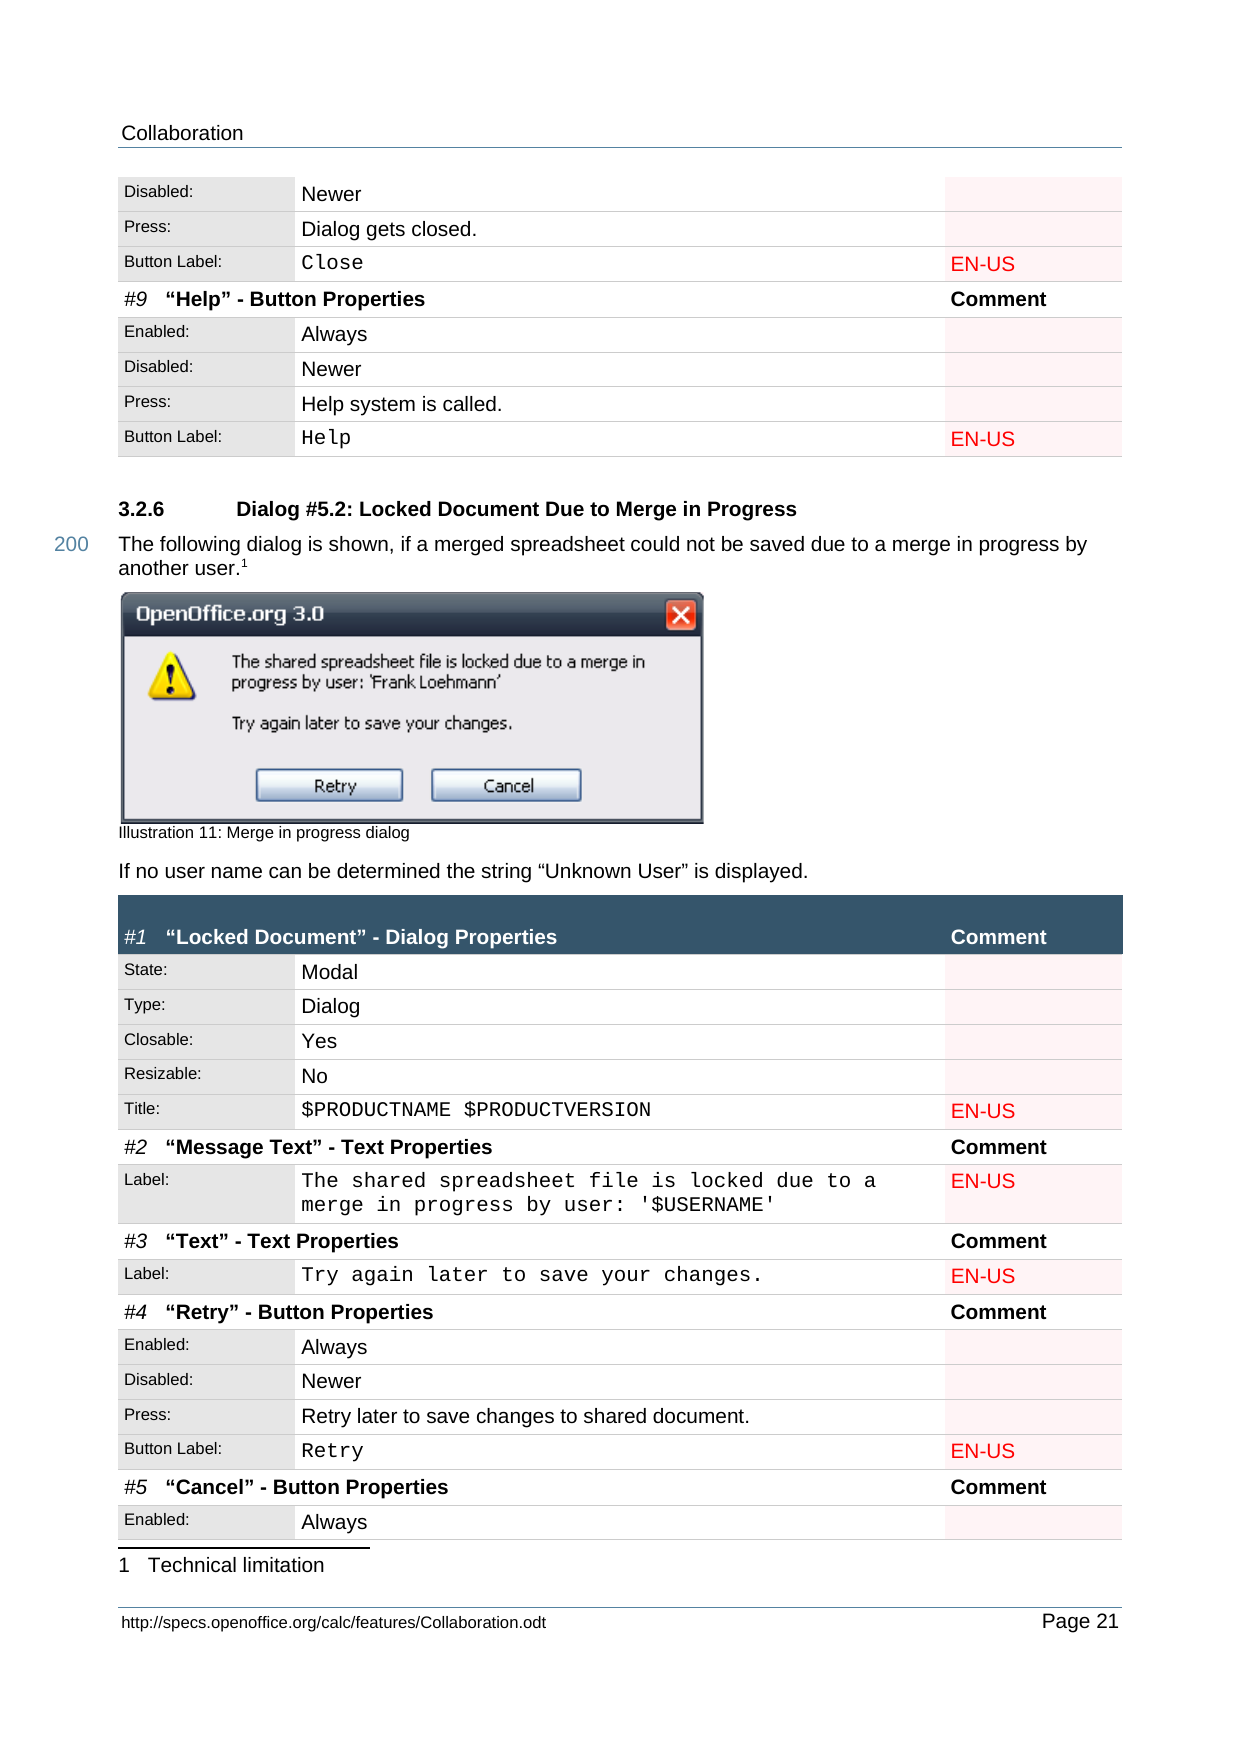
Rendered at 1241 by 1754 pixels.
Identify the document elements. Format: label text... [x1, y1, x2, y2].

table_cell Enabled: [118, 1330, 295, 1364]
table_cell Disabled: [118, 177, 295, 211]
subtitle Dialog #5.2: Locked Document Due to Merge in Progress [118, 498, 1122, 521]
table_cell [945, 212, 1122, 246]
table_cell EN-US [945, 1165, 1122, 1223]
table_cell Try again later to save your changes. [295, 1260, 945, 1294]
table_cell Always [295, 1506, 945, 1539]
picture [120, 592, 704, 824]
table_cell Enabled: [118, 1506, 295, 1539]
table_header “Message Text” - Text Properties [118, 1130, 945, 1164]
table_cell Type: [118, 990, 295, 1024]
text Illustration 11: Merge in progress dialog [118, 604, 706, 842]
table_header “Help” - Button Properties [118, 282, 945, 317]
table_header Comment [945, 1295, 1122, 1329]
table_cell Help [295, 422, 945, 456]
text Technical limitation [118, 1554, 1122, 1577]
table_cell Press: [118, 387, 295, 421]
table_cell Enabled: [118, 318, 295, 352]
table_header Comment [945, 1224, 1122, 1259]
table_cell [945, 353, 1122, 386]
table_cell Label: [118, 1165, 295, 1223]
table_cell Modal [295, 955, 945, 989]
table_cell Close [295, 247, 945, 281]
table_cell Dialog [295, 990, 945, 1024]
table_cell Press: [118, 1400, 295, 1434]
table_cell Label: [118, 1260, 295, 1294]
table_header “Text” - Text Properties [118, 1224, 945, 1259]
table_header “Cancel” - Button Properties [118, 1470, 945, 1504]
table_cell Retry later to save changes to shared document. [295, 1400, 945, 1434]
table_cell Resizable: [118, 1060, 295, 1094]
table_cell [945, 1365, 1122, 1399]
text The following dialog is shown, if a merged spreadsheet could not be saved due to a merge in progress by another user. [118, 533, 1122, 579]
table_cell [945, 1025, 1122, 1059]
table_header Comment [946, 896, 1122, 954]
text If no user name can be determined the string “Unknown User” is displayed. [118, 859, 1122, 883]
table_cell Closable: [118, 1025, 295, 1059]
table_cell [945, 955, 1122, 989]
table_cell Yes [295, 1025, 945, 1059]
table_header Comment [945, 282, 1122, 317]
table_cell State: [118, 955, 295, 989]
table_cell Help system is called. [295, 387, 945, 421]
table_cell Button Label: [118, 1435, 295, 1469]
table_cell Dialog gets closed. [295, 212, 945, 246]
table_cell [945, 387, 1122, 421]
table_cell [945, 177, 1122, 211]
table_cell EN-US [945, 1260, 1122, 1294]
table_cell Button Label: [118, 422, 295, 456]
table_header Comment [945, 1130, 1122, 1164]
table_cell No [295, 1060, 945, 1094]
table_cell [945, 990, 1122, 1024]
table_cell Newer [295, 353, 945, 386]
table_cell Disabled: [118, 1365, 295, 1399]
table_cell EN-US [945, 1435, 1122, 1469]
table_cell Press: [118, 212, 295, 246]
table_cell Always [295, 1330, 945, 1364]
table_cell [945, 1400, 1122, 1434]
table_cell Newer [295, 177, 945, 211]
table_cell [945, 1060, 1122, 1094]
table_cell Disabled: [118, 353, 295, 386]
table_header “Locked Document” - Dialog Properties [119, 896, 945, 954]
table_cell Always [295, 318, 945, 352]
table_header Comment [945, 1470, 1122, 1504]
table_header “Retry” - Button Properties [118, 1295, 945, 1329]
table_cell EN-US [945, 1095, 1122, 1129]
table_cell Button Label: [118, 247, 295, 281]
table_cell $PRODUCTNAME $PRODUCTVERSION [295, 1095, 945, 1129]
table_cell [945, 318, 1122, 352]
table_cell [945, 1506, 1122, 1539]
table_cell Retry [295, 1435, 945, 1469]
table_cell The shared spreadsheet file is locked due to a merge in progress by user: '$USERNAME' [295, 1165, 945, 1223]
table_cell [945, 1330, 1122, 1364]
table_cell EN-US [945, 422, 1122, 456]
table_cell EN-US [945, 247, 1122, 281]
table_cell Newer [295, 1365, 945, 1399]
table_cell Title: [118, 1095, 295, 1129]
